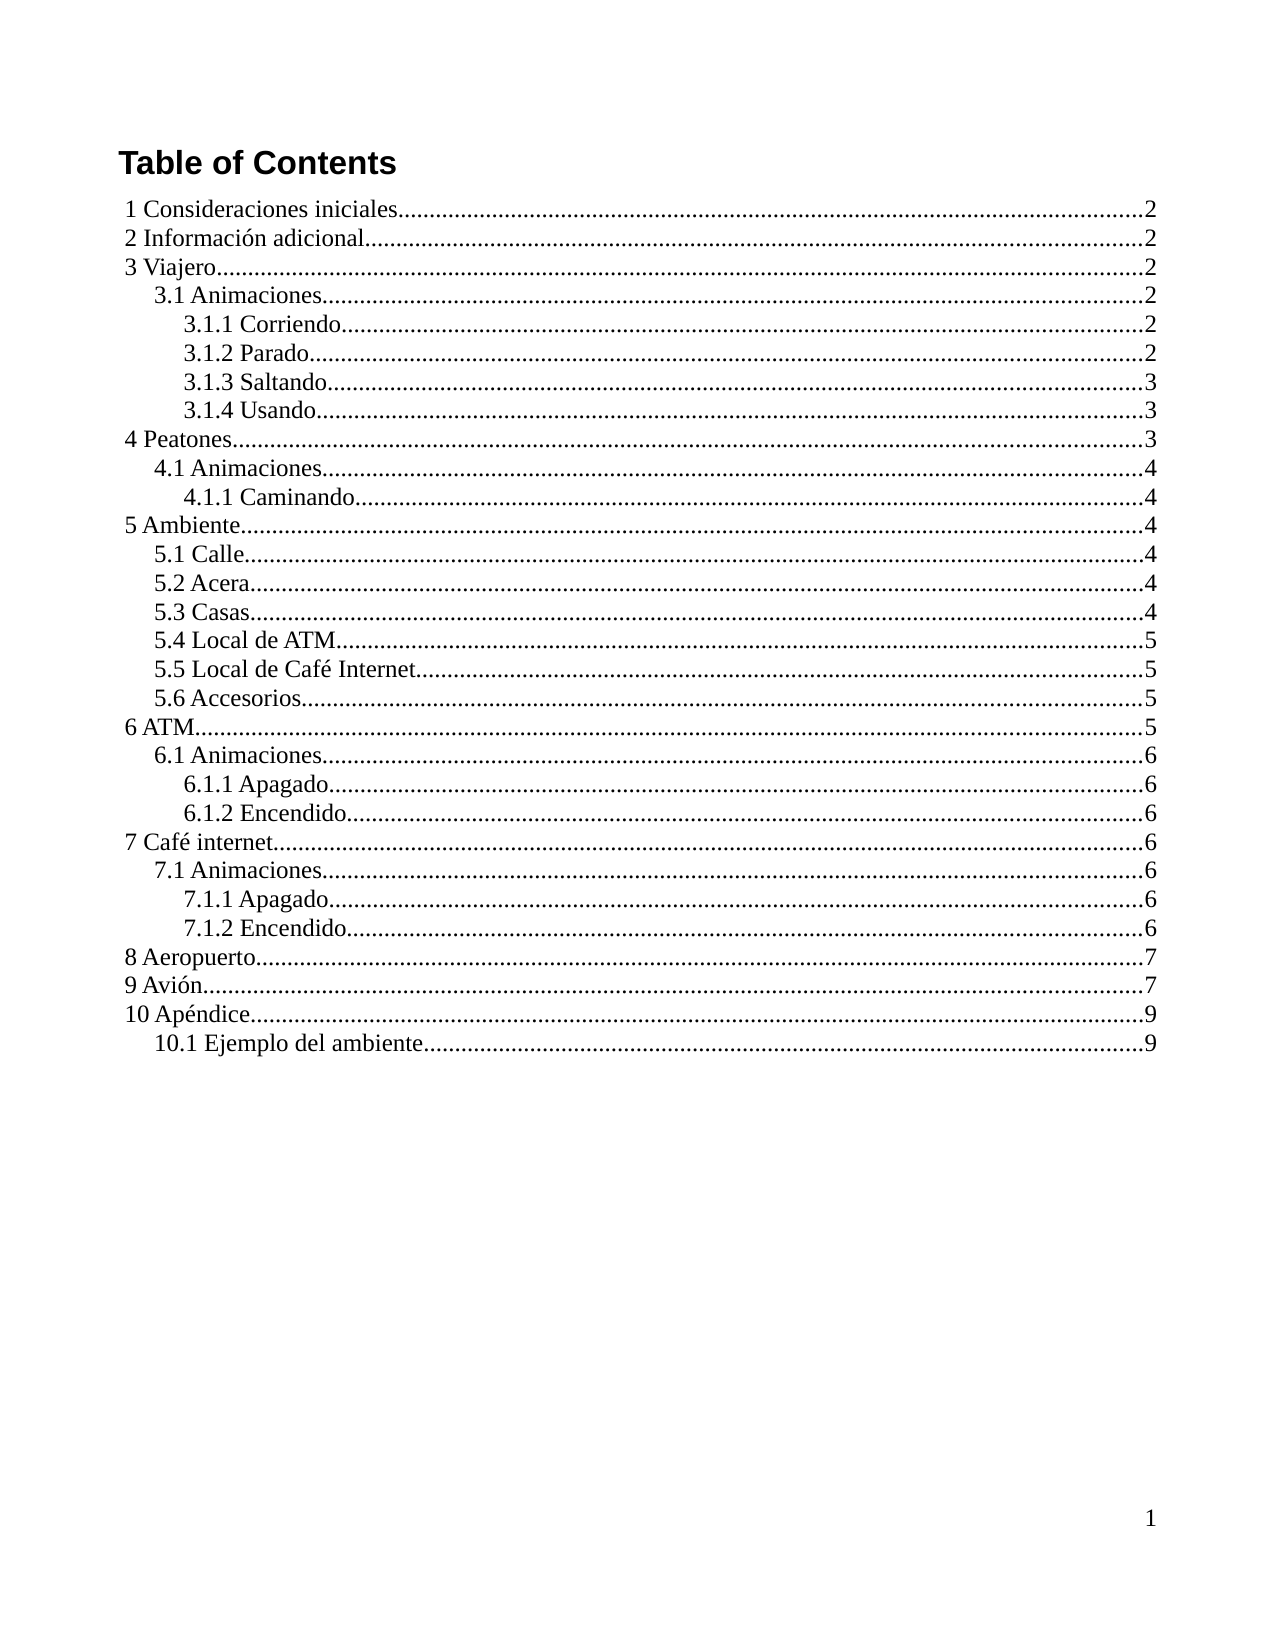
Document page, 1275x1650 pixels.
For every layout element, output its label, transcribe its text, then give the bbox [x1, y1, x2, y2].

text 6.1 Animaciones 6 [148, 740, 1157, 769]
text 3 Viajero 2 [118, 252, 1157, 280]
text 6 ATM 5 [118, 712, 1157, 740]
text 6.1.1 Apagado 6 [177, 769, 1157, 798]
text 4.1 Animaciones 4 [148, 453, 1157, 482]
text 3.1.2 Parado 2 [177, 338, 1157, 367]
text 7 Café internet 6 [118, 827, 1157, 855]
text 5.5 Local de Café Internet 5 [148, 654, 1157, 683]
subtitle Table of Contents [118, 143, 1157, 182]
text 5.6 Accesorios 5 [148, 683, 1157, 712]
text 6.1.2 Encendido 6 [177, 798, 1157, 827]
text 3.1.1 Corriendo 2 [177, 309, 1157, 338]
text 9 Avión 7 [118, 970, 1157, 999]
text 7.1.2 Encendido 6 [177, 913, 1157, 942]
text 7.1 Animaciones 6 [148, 855, 1157, 884]
text 5.2 Acera 4 [148, 568, 1157, 597]
text 10.1 Ejemplo del ambiente 9 [148, 1028, 1157, 1057]
text 5.4 Local de ATM 5 [148, 625, 1157, 654]
text 3.1.3 Saltando 3 [177, 367, 1157, 395]
text 8 Aeropuerto 7 [118, 942, 1157, 970]
text 10 Apéndice 9 [118, 999, 1157, 1028]
text 5 Ambiente 4 [118, 510, 1157, 539]
text 7.1.1 Apagado 6 [177, 884, 1157, 913]
text 2 Información adicional 2 [118, 223, 1157, 252]
text 5.3 Casas 4 [148, 597, 1157, 625]
text 1 Consideraciones iniciales 2 [118, 194, 1157, 223]
text 3.1 Animaciones 2 [148, 280, 1157, 309]
text 3.1.4 Usando 3 [177, 395, 1157, 424]
text 4 Peatones 3 [118, 424, 1157, 453]
text 4.1.1 Caminando 4 [177, 482, 1157, 510]
text 5.1 Calle 4 [148, 539, 1157, 568]
